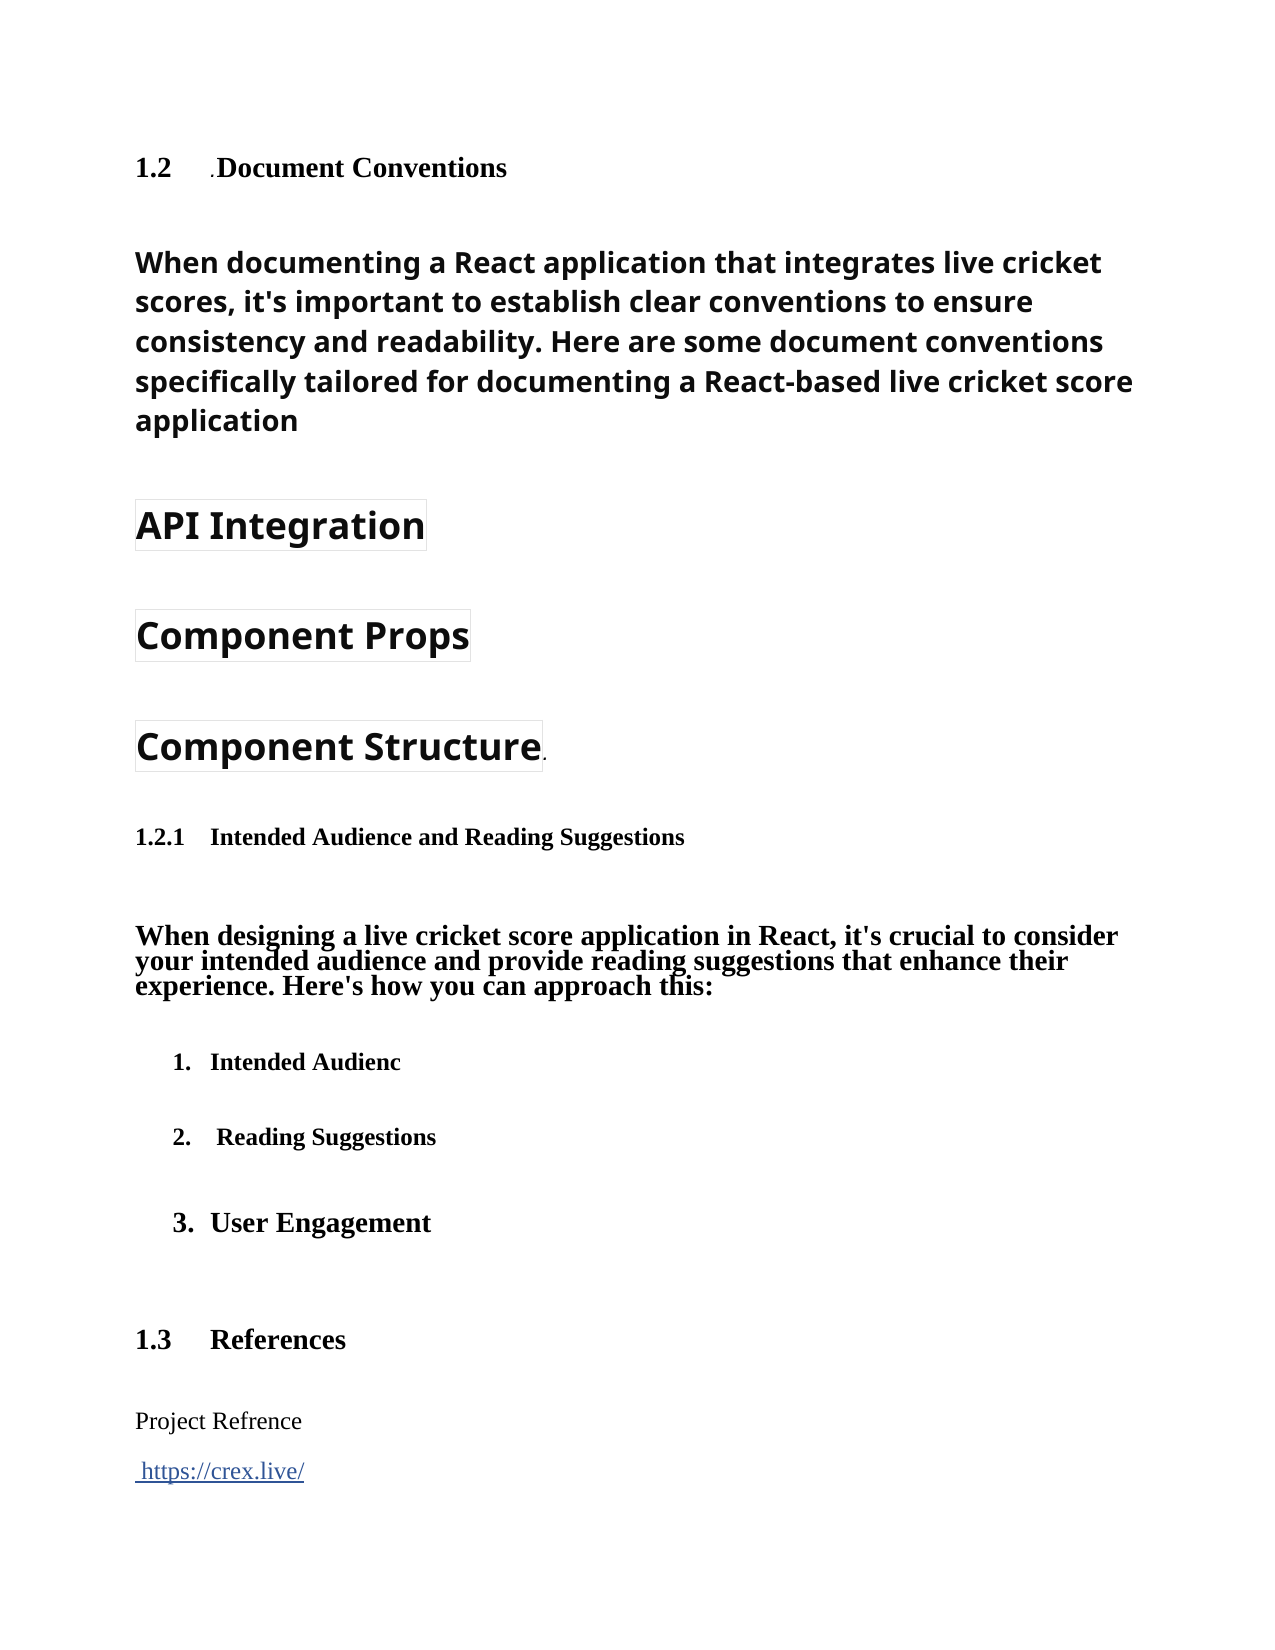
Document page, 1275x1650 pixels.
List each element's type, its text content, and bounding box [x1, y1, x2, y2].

subtitle Intended Audience and Reading Suggestions [135, 826, 1140, 851]
subtitle API Integration [136, 500, 426, 550]
subtitle When documenting a React application that integrates live cricket scores, it's important to establish clear conventions to ensure consistency and readability. Here are some document conventions specifically tailored for documenting a React-based live cricket score application [135, 242, 1140, 440]
subtitle When designing a live cricket score application in React, it's crucial to consider your intended audience and provide reading suggestions that enhance their experience. Here's how you can approach this: [135, 901, 1140, 1001]
text Project Refrence [135, 1409, 1140, 1434]
subtitle [427, 499, 1140, 551]
text https://crex.live/ [135, 1459, 1140, 1484]
subtitle Intended Audienc [172, 1051, 1140, 1076]
subtitle Component Props [136, 610, 470, 661]
subtitle . [543, 719, 1140, 772]
subtitle Component Structure [136, 721, 542, 771]
subtitle .Document Conventions [135, 150, 1140, 183]
subtitle User Engagement [172, 1205, 1140, 1238]
subtitle Reading Suggestions [172, 1126, 1140, 1151]
subtitle [471, 609, 1140, 661]
subtitle References [135, 1322, 1140, 1355]
